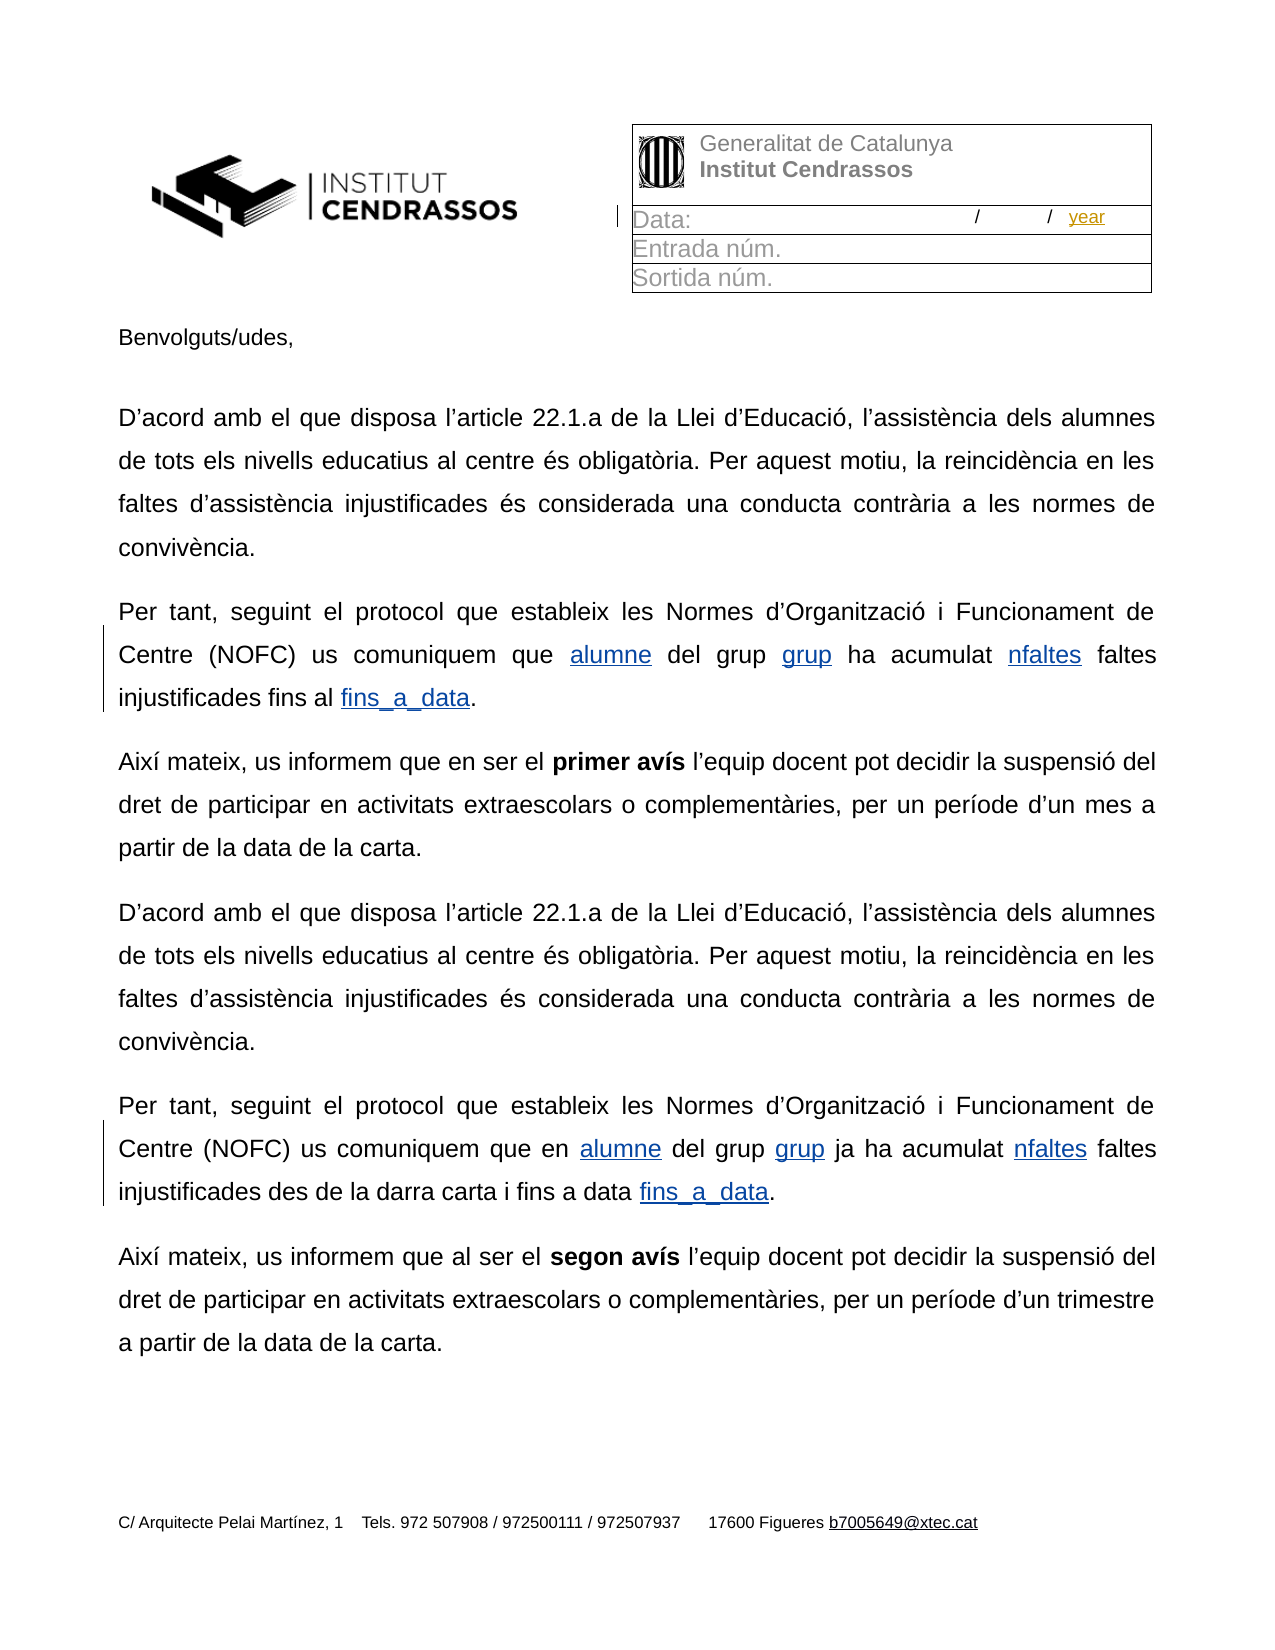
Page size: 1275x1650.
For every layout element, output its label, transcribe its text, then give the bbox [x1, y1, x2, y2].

table_header D’acord amb el que disposa l’article 22.1.a de la Llei d’Educació, l’assistència dels alumnes de tots els nivells educatius al centre és obligatòria. Per aquest motiu, la reincidència en les faltes d’assistència injustificades és considerada una conducta contrària a les normes de convivència. Per tant, seguint el protocol que estableix les Normes d’Organització i Funcionament de Centre (NOFC) us comuniquem que en alumne del grup grup ja ha acumulat nfaltes faltes injustificades des de la darra carta i fins a data fins_a_data. Així mateix, us informem que al ser el segon avís l’equip docent pot decidir la suspensió del dret de participar en activitats extraescolars o complementàries, per un període d’un trimestre a partir de la data de la carta. [118, 898, 1157, 1377]
table_cell Entrada núm. [633, 235, 891, 263]
table_cell Data: [633, 206, 891, 234]
table_cell Sortida núm. [633, 264, 891, 292]
table_header [626, 118, 1157, 298]
table_cell [891, 235, 1151, 263]
table_header Generalitat de Catalunya Institut Cendrassos [633, 125, 1151, 205]
table_cell [891, 264, 1151, 292]
picture [121, 121, 548, 272]
text Benvolguts/udes, [118, 324, 1157, 351]
table_cell / / year [891, 206, 1151, 234]
table_header D’acord amb el que disposa l’article 22.1.a de la Llei d’Educació, l’assistència dels alumnes de tots els nivells educatius al centre és obligatòria. Per aquest motiu, la reincidència en les faltes d’assistència injustificades és considerada una conducta contrària a les normes de convivència. Per tant, seguint el protocol que estableix les Normes d’Organització i Funcionament de Centre (NOFC) us comuniquem que alumne del grup grup ha acumulat nfaltes faltes injustificades fins al fins_a_data. Així mateix, us informem que en ser el primer avís l’equip docent pot decidir la suspensió del dret de participar en activitats extraescolars o complementàries, per un període d’un mes a partir de la data de la carta. [118, 403, 1157, 883]
table_header [587, 118, 626, 298]
table_header [118, 118, 587, 298]
